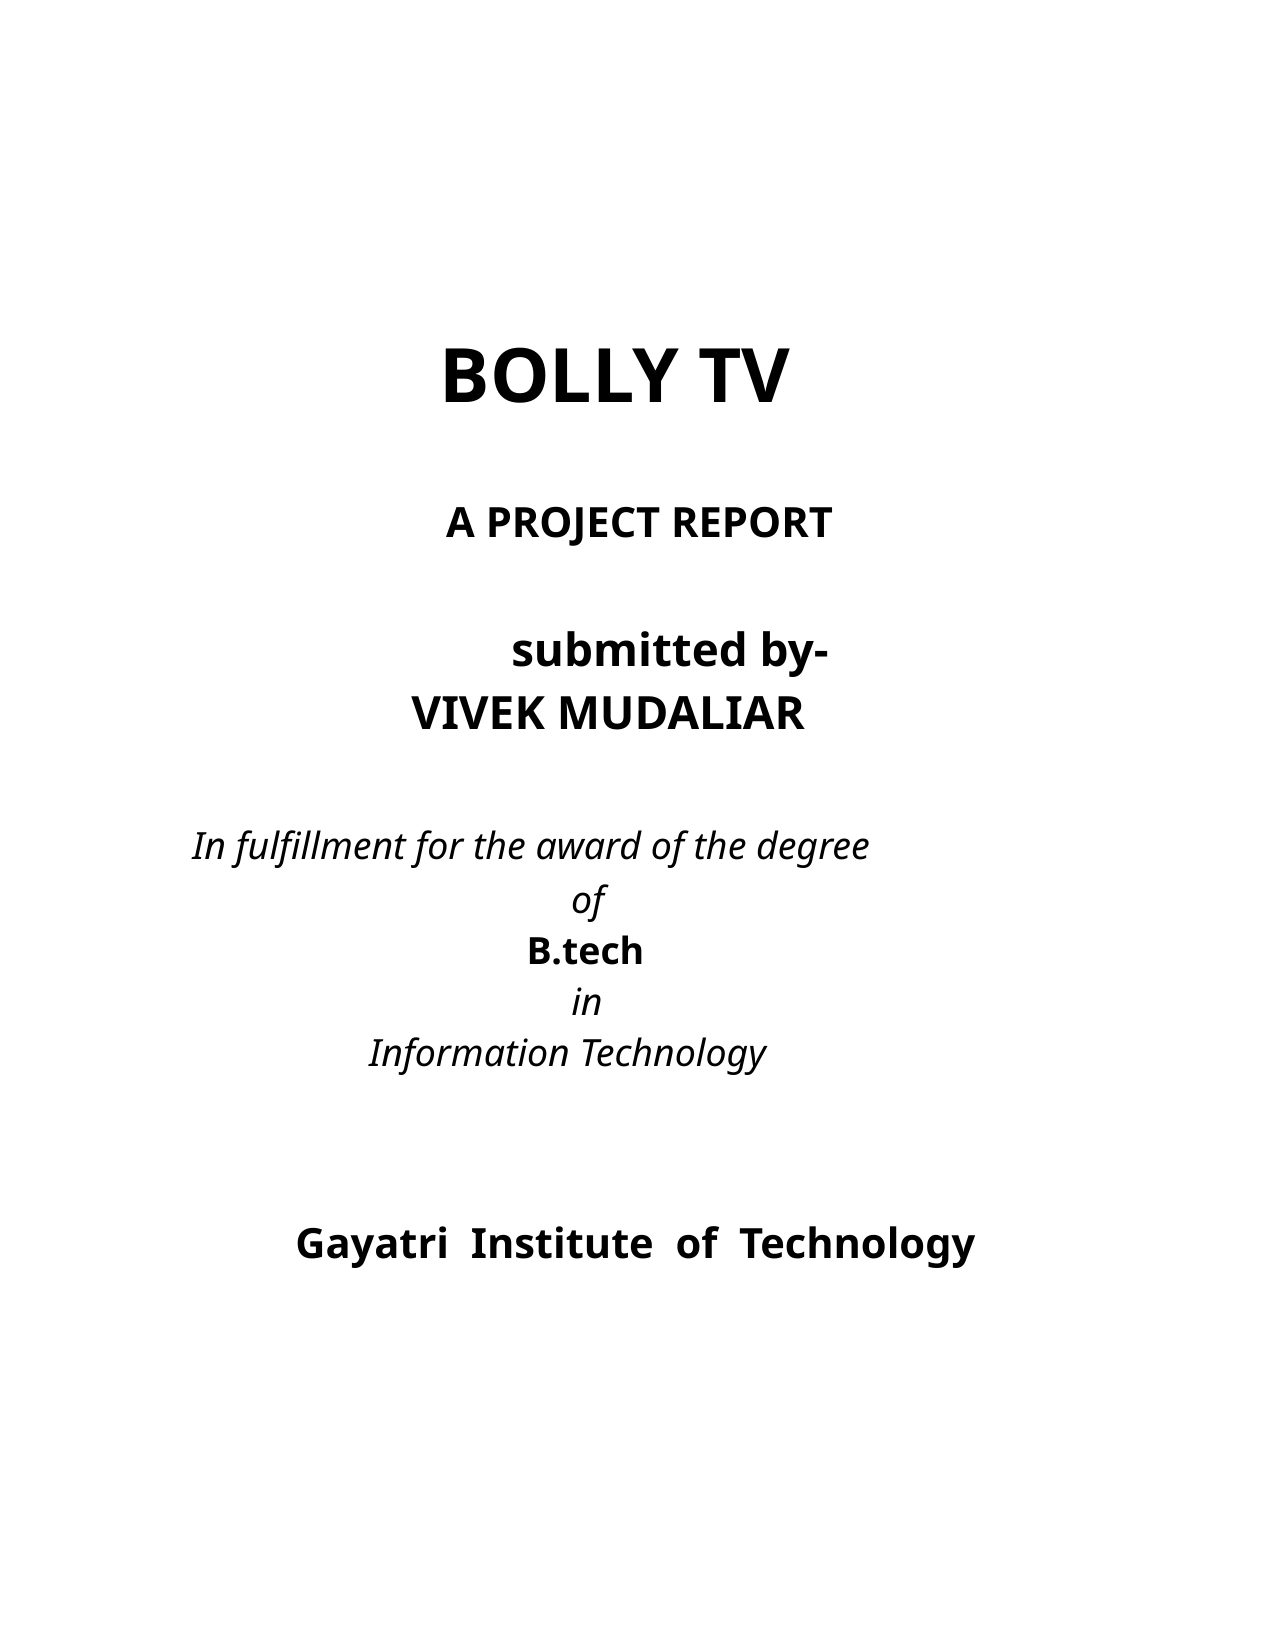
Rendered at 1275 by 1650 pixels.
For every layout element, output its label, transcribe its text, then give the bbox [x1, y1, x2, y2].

text A PROJECT REPORT [118, 493, 1157, 549]
text Information Technology [118, 1026, 1157, 1077]
text B.tech [118, 924, 1157, 975]
text VIVEK MUDALIAR [118, 680, 1157, 742]
text Gayatri Institute of Technology [118, 1213, 1157, 1270]
text in [118, 975, 1157, 1026]
text of [118, 873, 1157, 924]
text In fulfillment for the award of the degree [118, 811, 1157, 873]
text submitted by- [118, 618, 1157, 680]
text BOLLY TV [118, 322, 1157, 425]
